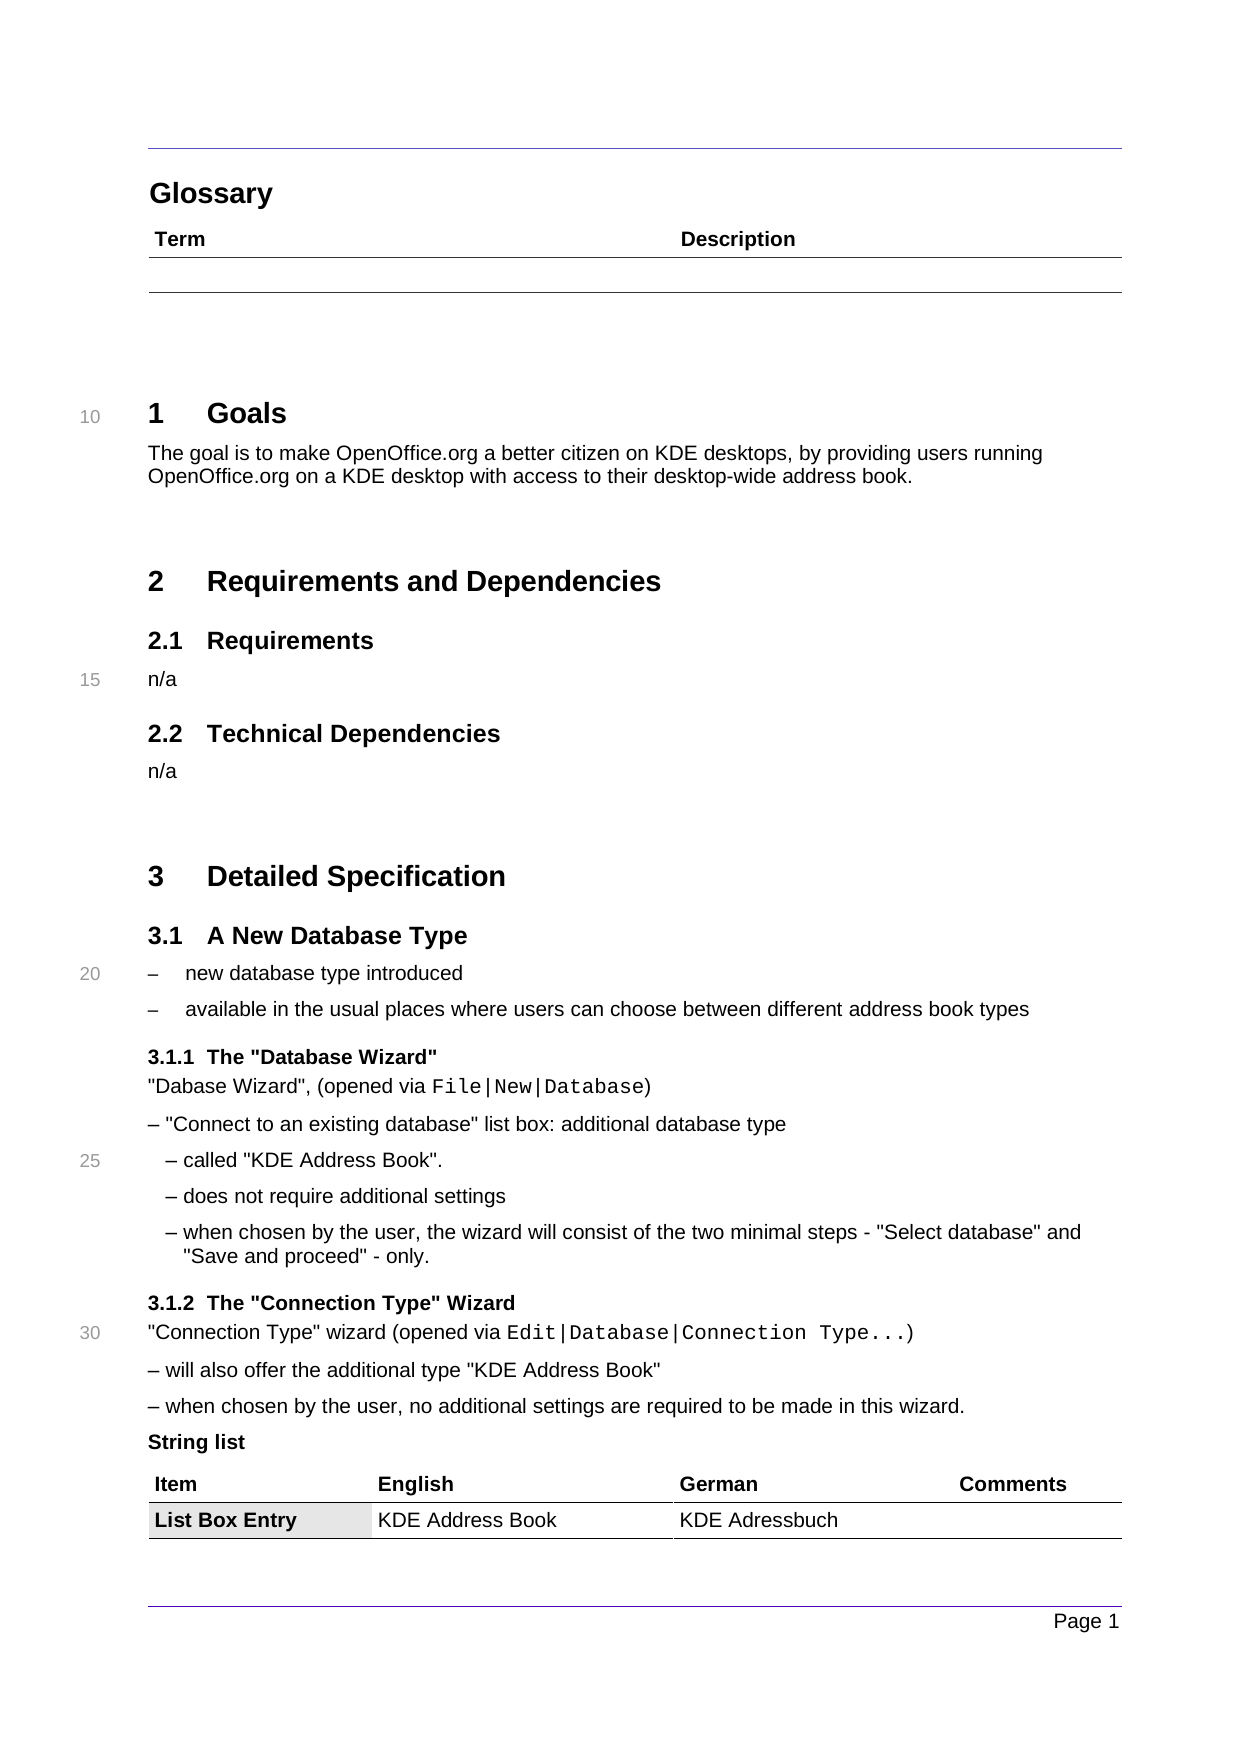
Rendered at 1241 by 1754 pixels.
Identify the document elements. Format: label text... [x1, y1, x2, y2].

text "Dabase Wizard", (opened via File|New|Database) [148, 1074, 1122, 1100]
subtitle The "Database Wizard" [148, 1045, 1122, 1069]
table_header Term [149, 222, 675, 257]
table_cell KDE Address Book [372, 1503, 673, 1538]
table_cell KDE Adressbuch [674, 1503, 953, 1538]
list does not require additional settings [165, 1184, 1122, 1208]
subtitle The "Connection Type" Wizard [148, 1291, 1122, 1315]
subtitle Requirements [148, 627, 1122, 655]
table_header Item [149, 1467, 372, 1502]
list available in the usual places where users can choose between different address book types [148, 998, 1122, 1021]
table_cell [149, 258, 675, 292]
table_cell List Box Entry [149, 1503, 372, 1538]
text "Connection Type" wizard (opened via Edit|Database|Connection Type...) [148, 1321, 1122, 1346]
text The goal is to make OpenOffice.org a better citizen on KDE desktops, by providing users running OpenOffice.org on a KDE desktop with access to their desktop-wide address book. [148, 441, 1122, 488]
list will also offer the additional type "KDE Address Book" [148, 1359, 1122, 1382]
table_header English [372, 1467, 673, 1502]
table_cell [953, 1503, 1122, 1538]
list when chosen by the user, the wizard will consist of the two minimal steps - "Select database" and "Save and proceed" - only. [165, 1221, 1122, 1268]
list called "KDE Address Book". [165, 1148, 1122, 1172]
text n/a [148, 760, 1122, 783]
table_header Comments [953, 1467, 1122, 1502]
table_cell [675, 258, 1122, 292]
table_header Description [675, 222, 1122, 257]
subtitle Requirements and Dependencies [148, 565, 1122, 598]
subtitle A New Database Type [148, 922, 1122, 950]
list new database type introduced [148, 962, 1122, 985]
text n/a [148, 667, 1122, 691]
text String list [148, 1431, 1122, 1454]
subtitle Glossary [149, 177, 1122, 209]
list when chosen by the user, no additional settings are required to be made in this wizard. [148, 1395, 1122, 1418]
list "Connect to an existing database" list box: additional database type [148, 1112, 1122, 1136]
subtitle Detailed Specification [148, 860, 1122, 893]
table_header German [674, 1467, 953, 1502]
subtitle Goals [148, 397, 1122, 429]
subtitle Technical Dependencies [148, 720, 1122, 748]
